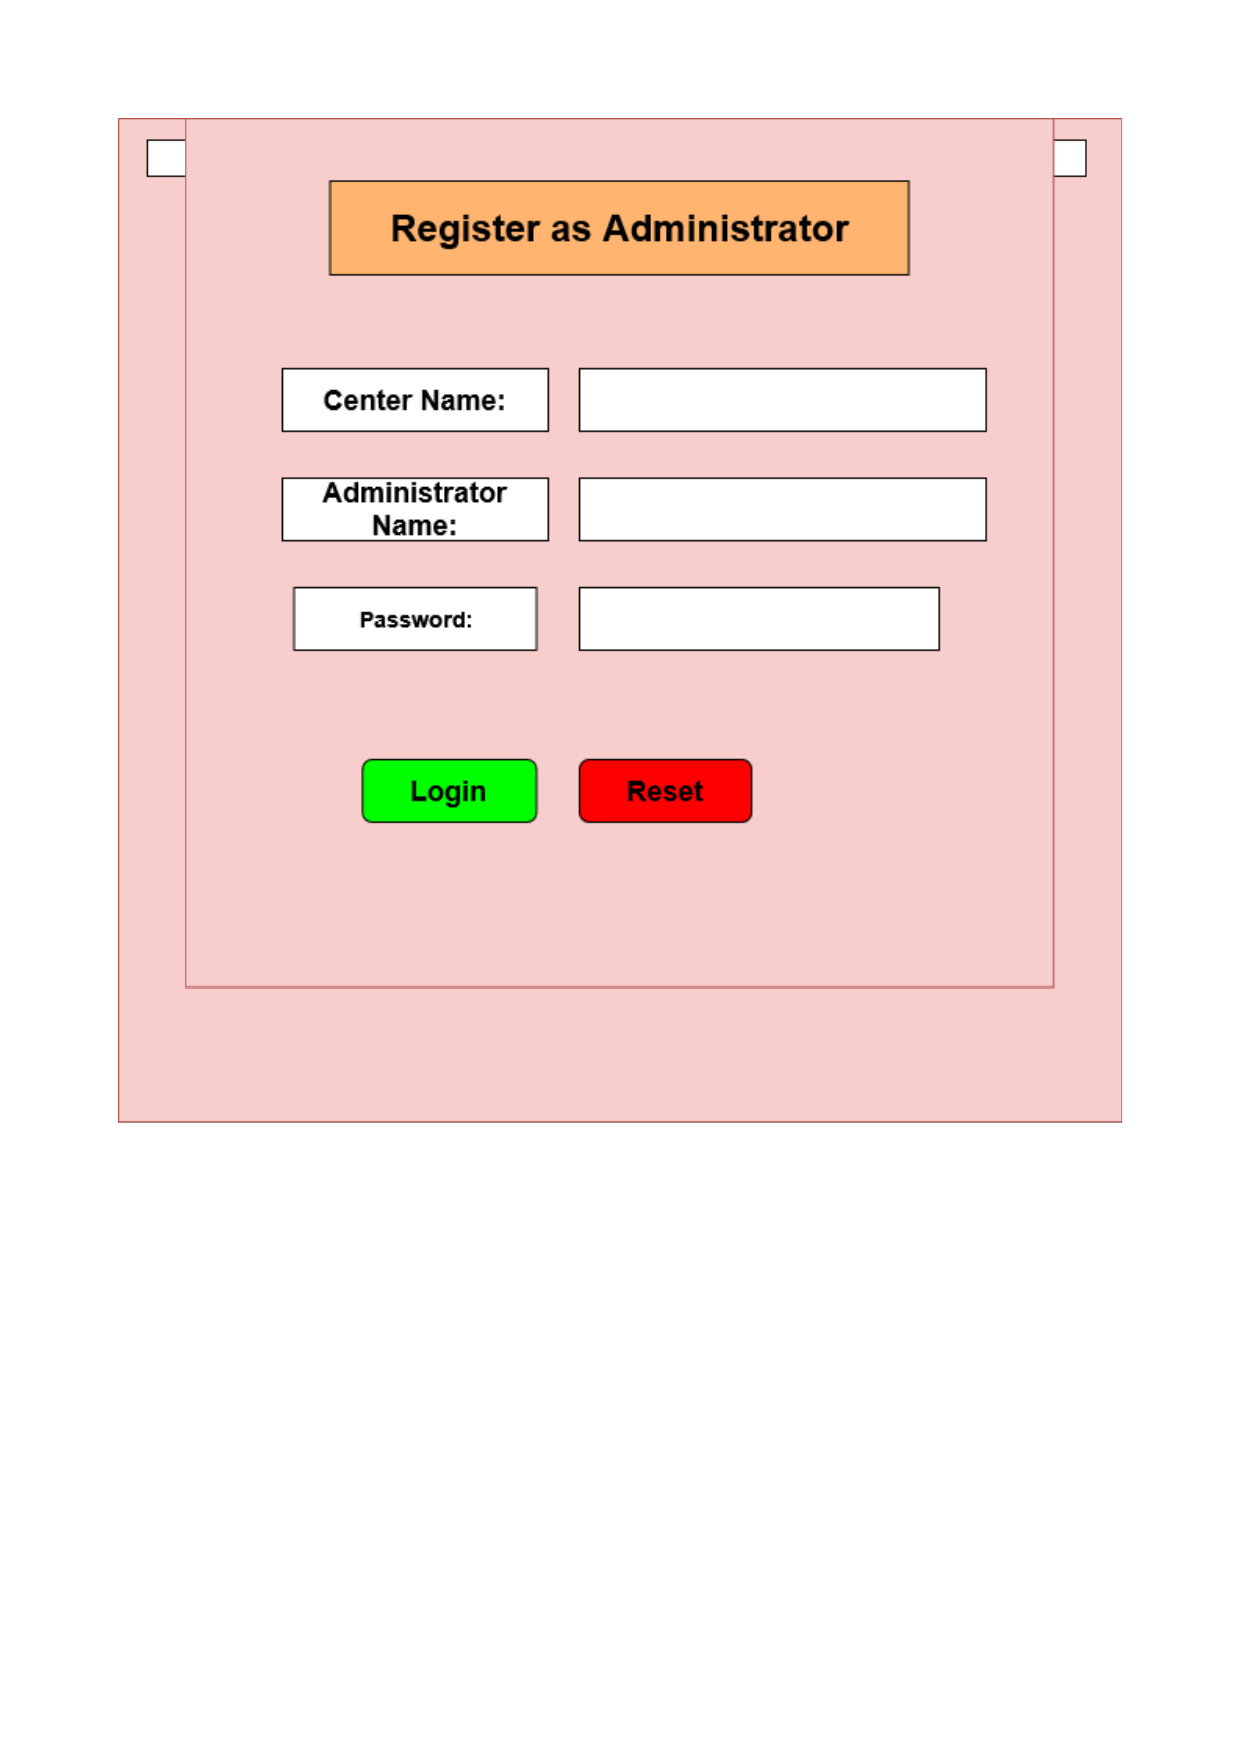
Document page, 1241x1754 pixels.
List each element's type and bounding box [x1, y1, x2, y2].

picture [118, 118, 1123, 1221]
